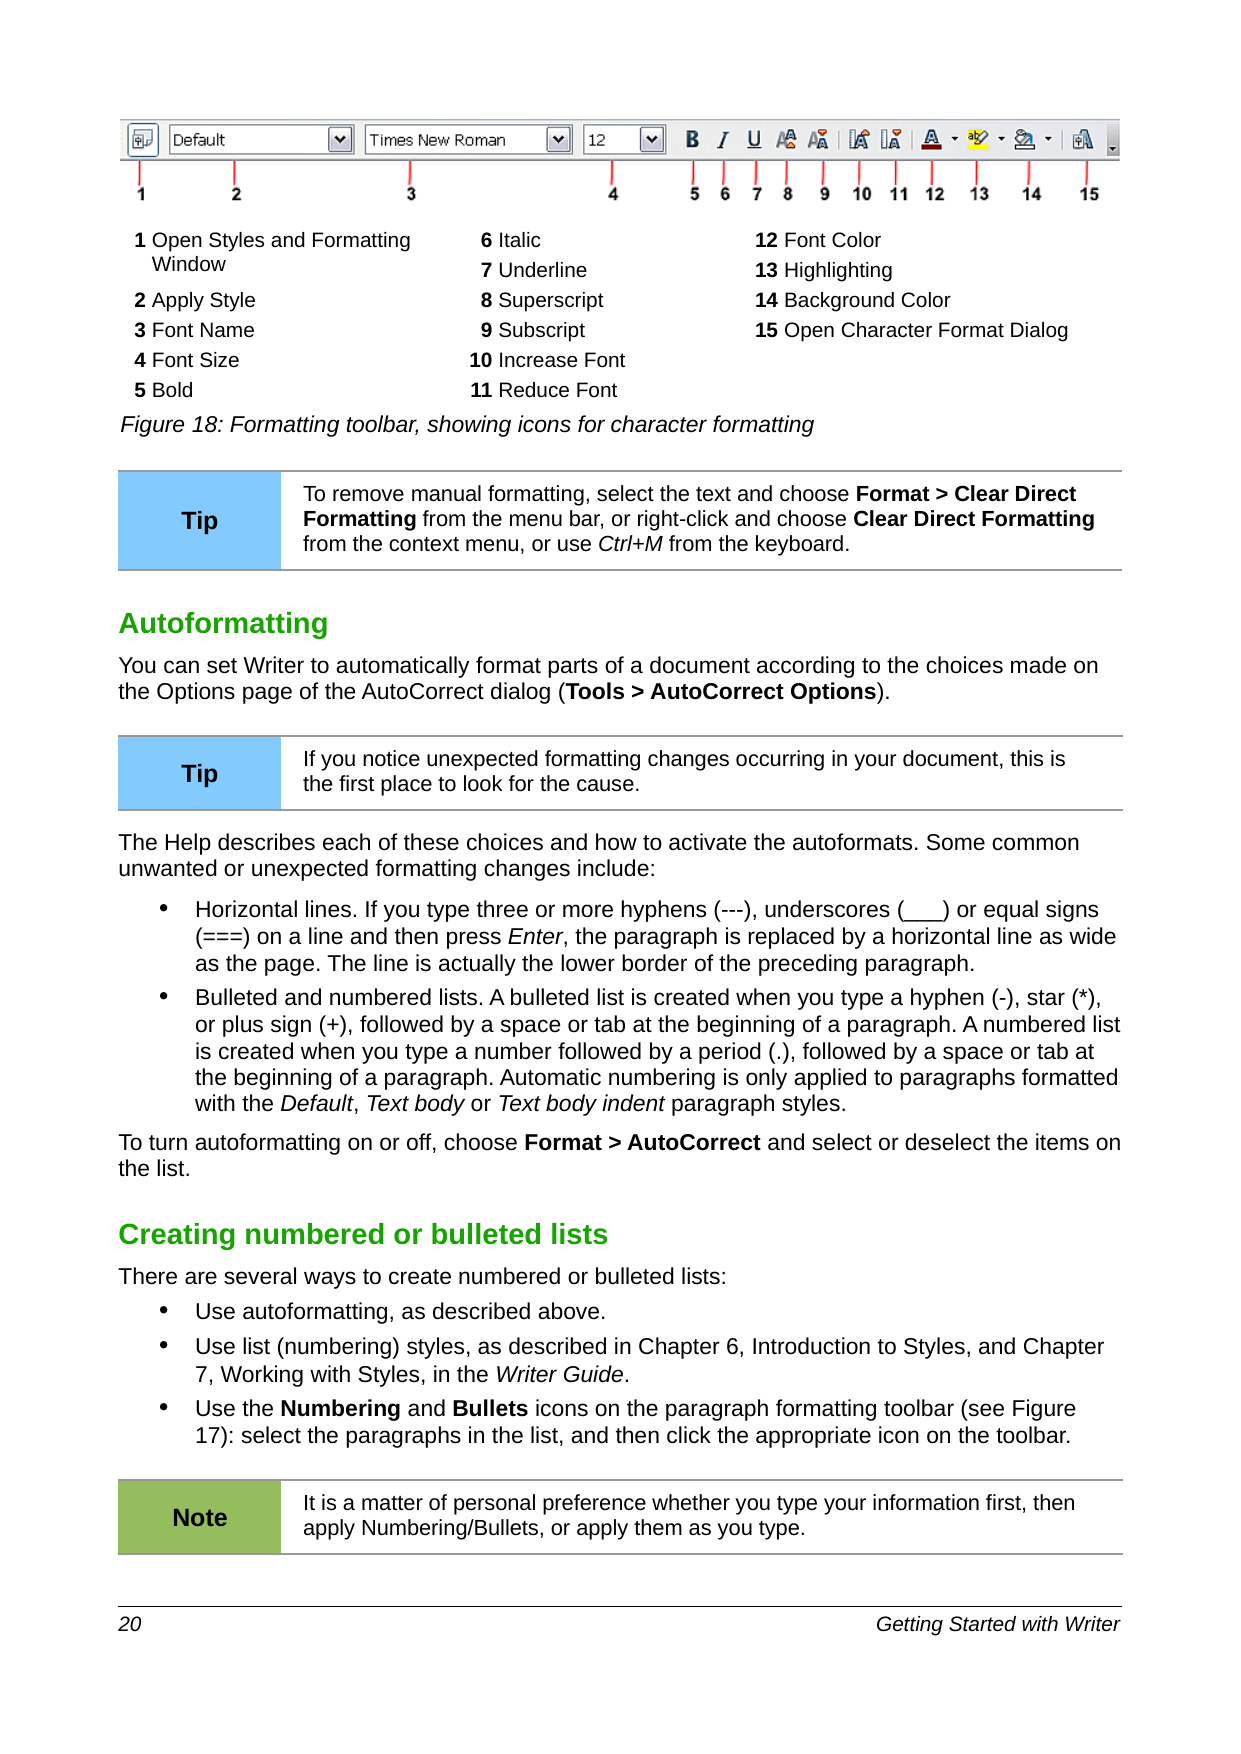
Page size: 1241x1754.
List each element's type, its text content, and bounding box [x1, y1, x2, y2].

list Bulleted and numbered lists. A bulleted list is created when you type a hyphen (-), star (*), or plus sign (+), followed by a space or tab at the beginning of a paragraph. A numbered list is created when you type a number followed by a period (.), followed by a space or tab at the beginning of a paragraph. Automatic numbering is only applied to paragraphs formatted with the Default, Text body or Text body indent paragraph styles. [156, 982, 1122, 1117]
table_cell 4 [120, 345, 149, 375]
subtitle Autoformatting [118, 606, 1122, 639]
table_cell 9 [452, 315, 495, 345]
table_cell Apply Style [149, 285, 452, 315]
table_cell 2 [120, 285, 149, 315]
table_cell 14 [733, 285, 781, 315]
table_cell Open Character Format Dialog [781, 315, 1120, 375]
text The Help describes each of these choices and how to activate the autoformats. Some common unwanted or unexpected formatting changes include: [118, 829, 1122, 881]
text Figure 18: Formatting toolbar, showing icons for character formatting [120, 411, 1120, 437]
table_cell Font Name [149, 315, 452, 345]
table_header To remove manual formatting, select the text and choose Format > Clear Direct Formatting from the menu bar, or right-click and choose Clear Direct Formatting from the context menu, or use Ctrl+M from the keyboard. [281, 472, 1122, 569]
text You can set Writer to automatically format parts of a document according to the choices made on the Options page of the AutoCorrect dialog (Tools > AutoCorrect Options). [118, 652, 1122, 704]
list Horizontal lines. If you type three or more hyphens (---), underscores (___) or equal signs (===) on a line and then press Enter, the paragraph is replaced by a horizontal line as wide as the page. The line is actually the lower border of the preceding paragraph. [156, 894, 1122, 976]
table_cell 8 [452, 285, 495, 315]
table_cell [733, 345, 781, 375]
table_cell 5 [120, 375, 149, 405]
table_cell Reduce Font [495, 375, 733, 405]
table_cell Background Color [781, 285, 1120, 315]
table_cell Superscript [495, 285, 733, 315]
table_cell [733, 375, 781, 405]
table_header 6 [452, 225, 495, 255]
table_header Tip [118, 472, 281, 569]
table_cell [120, 255, 149, 285]
list Use list (numbering) styles, as described in Chapter 6, Introduction to Styles, and Chapter 7, Working with Styles, in the Writer Guide. [156, 1331, 1122, 1387]
table_cell Bold [149, 375, 452, 405]
table_cell Increase Font [495, 345, 733, 375]
table_cell 7 [452, 255, 495, 285]
table_cell 15 [733, 315, 781, 345]
table_cell 10 [452, 345, 495, 375]
list There are several ways to create numbered or bulleted lists: [118, 1263, 1122, 1289]
table_cell Highlighting [781, 255, 1120, 285]
table_header 12 [733, 225, 781, 255]
table_cell 3 [120, 315, 149, 345]
list Use autoformatting, as described above. [156, 1296, 1122, 1325]
table_cell Subscript [495, 315, 733, 345]
table_header Italic [495, 225, 733, 255]
table_header If you notice unexpected formatting changes occurring in your document, this is the first place to look for the cause. [281, 737, 1122, 809]
text To turn autoformatting on or off, choose Format > AutoCorrect and select or deselect the items on the list. [118, 1129, 1122, 1182]
table_header Open Styles and Formatting Window [149, 225, 452, 285]
list Use the Numbering and Bullets icons on the paragraph formatting toolbar (see Figure 17): select the paragraphs in the list, and then click the appropriate icon on the toolbar. [156, 1393, 1122, 1449]
picture [120, 118, 1121, 213]
table_header Note [118, 1481, 281, 1553]
table_cell 11 [452, 375, 495, 405]
table_header Tip [118, 737, 281, 809]
table_cell [781, 375, 1120, 405]
table_header 1 [120, 225, 149, 255]
table_header It is a matter of personal preference whether you type your information first, then apply Numbering/Bullets, or apply them as you type. [281, 1481, 1122, 1553]
table_cell Underline [495, 255, 733, 285]
table_header Font Color [781, 225, 1120, 255]
table_cell Font Size [149, 345, 452, 375]
table_cell 13 [733, 255, 781, 285]
subtitle Creating numbered or bulleted lists [118, 1217, 1122, 1251]
